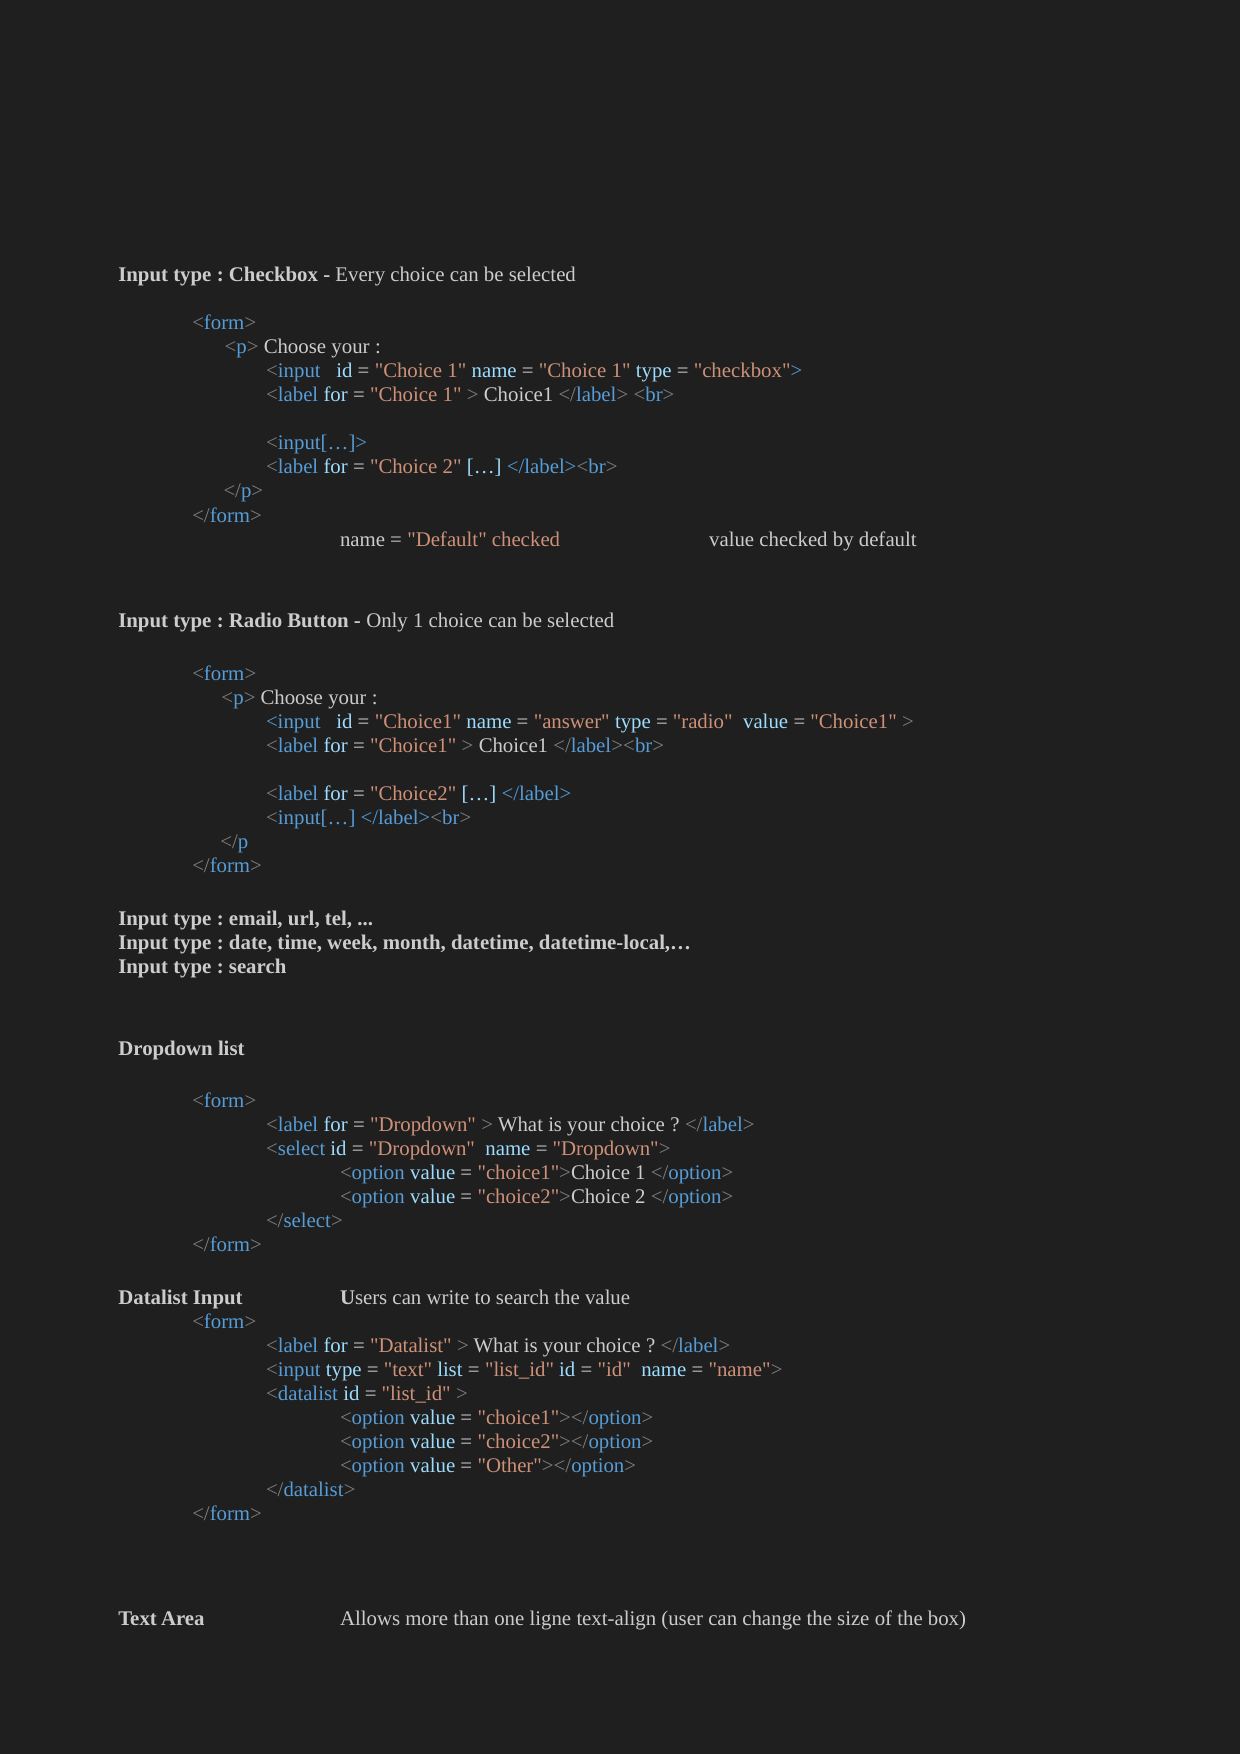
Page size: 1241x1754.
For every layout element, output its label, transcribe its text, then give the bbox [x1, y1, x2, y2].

text <select id = "Dropdown" name = "Dropdown"> [118, 1136, 1122, 1160]
text Text Area Allows more than one ligne text-align (user can change the size of the box) [966, 1606, 1122, 1630]
text <option value = "choice1">Choice 1 </option> [118, 1160, 1122, 1184]
text <label for = "Choice 2" […] </label><br> [266, 454, 507, 478]
text Input type : email, url, tel, ... [373, 906, 1122, 930]
text <input id = "Choice 1" name = "Choice 1" type = "checkbox"> [802, 358, 1122, 382]
text <label for = "Dropdown" > What is your choice ? </label> [118, 1112, 1122, 1136]
text <input id = "Choice1" name = "answer" type = "radio" value = "Choice1" > [118, 709, 266, 733]
text <option value = "choice2">Choice 2 </option> [118, 1184, 1122, 1208]
text <option value = "choice2"></option> [118, 1429, 1122, 1453]
text </form> [118, 502, 1122, 527]
text </form> [118, 1232, 1122, 1256]
text <p> Choose your : [118, 334, 1122, 358]
text Dropdown list [244, 1036, 1122, 1059]
text </datalist> [118, 1477, 1122, 1501]
text <input id = "Choice 1" name = "Choice 1" type = "checkbox"> [118, 358, 790, 382]
text <datalist id = "list_id" > [118, 1381, 1122, 1405]
text <option value = "Other"></option> [118, 1453, 1122, 1477]
text </p [118, 829, 1122, 853]
text <input[…] </label><br> [118, 805, 360, 829]
text <label for = "Choice 2" […] </label><br> [576, 454, 1122, 478]
text Input type : Checkbox - Every choice can be selected [576, 262, 1122, 286]
text name = "Default" checked value checked by default [407, 527, 709, 551]
text <label for = "Choice2" […] </label> [118, 781, 501, 805]
text </p> [118, 478, 1122, 502]
text name = "Default" checked value checked by default [917, 527, 1122, 551]
text <input[…]> [367, 430, 1122, 454]
text <option value = "choice1"></option> [118, 1405, 1122, 1429]
text <label for = "Datalist" > What is your choice ? </label> [118, 1333, 1122, 1357]
text Datalist Input Users can write to search the value [630, 1285, 1122, 1309]
text <input[…]> [118, 430, 348, 454]
text <p> Choose your : [118, 684, 1122, 709]
text Input type : search [286, 954, 1122, 978]
text </select> [118, 1208, 1122, 1232]
text <input id = "Choice1" name = "answer" type = "radio" value = "Choice1" > [326, 709, 1122, 733]
text Input type : date, time, week, month, datetime, datetime-local,… [691, 930, 1122, 954]
text <form> [118, 661, 1122, 684]
text Input type : Radio Button - Only 1 choice can be selected [614, 608, 1122, 632]
text <label for = "Choice2" […] </label> [571, 781, 1122, 805]
text <input type = "text" list = "list_id" id = "id" name = "name"> [118, 1357, 1122, 1381]
text <form> [118, 1309, 1122, 1333]
text <input[…] </label><br> [430, 805, 1122, 829]
text </form> [118, 853, 1122, 877]
text <form> [118, 310, 1122, 334]
text <label for = "Choice 1" > Choice1 </label> <br> [118, 382, 1122, 406]
text </form> [118, 1501, 1122, 1525]
text <label for = "Choice1" > Choice1 </label><br> [118, 733, 1122, 757]
text <form> [118, 1088, 1122, 1112]
